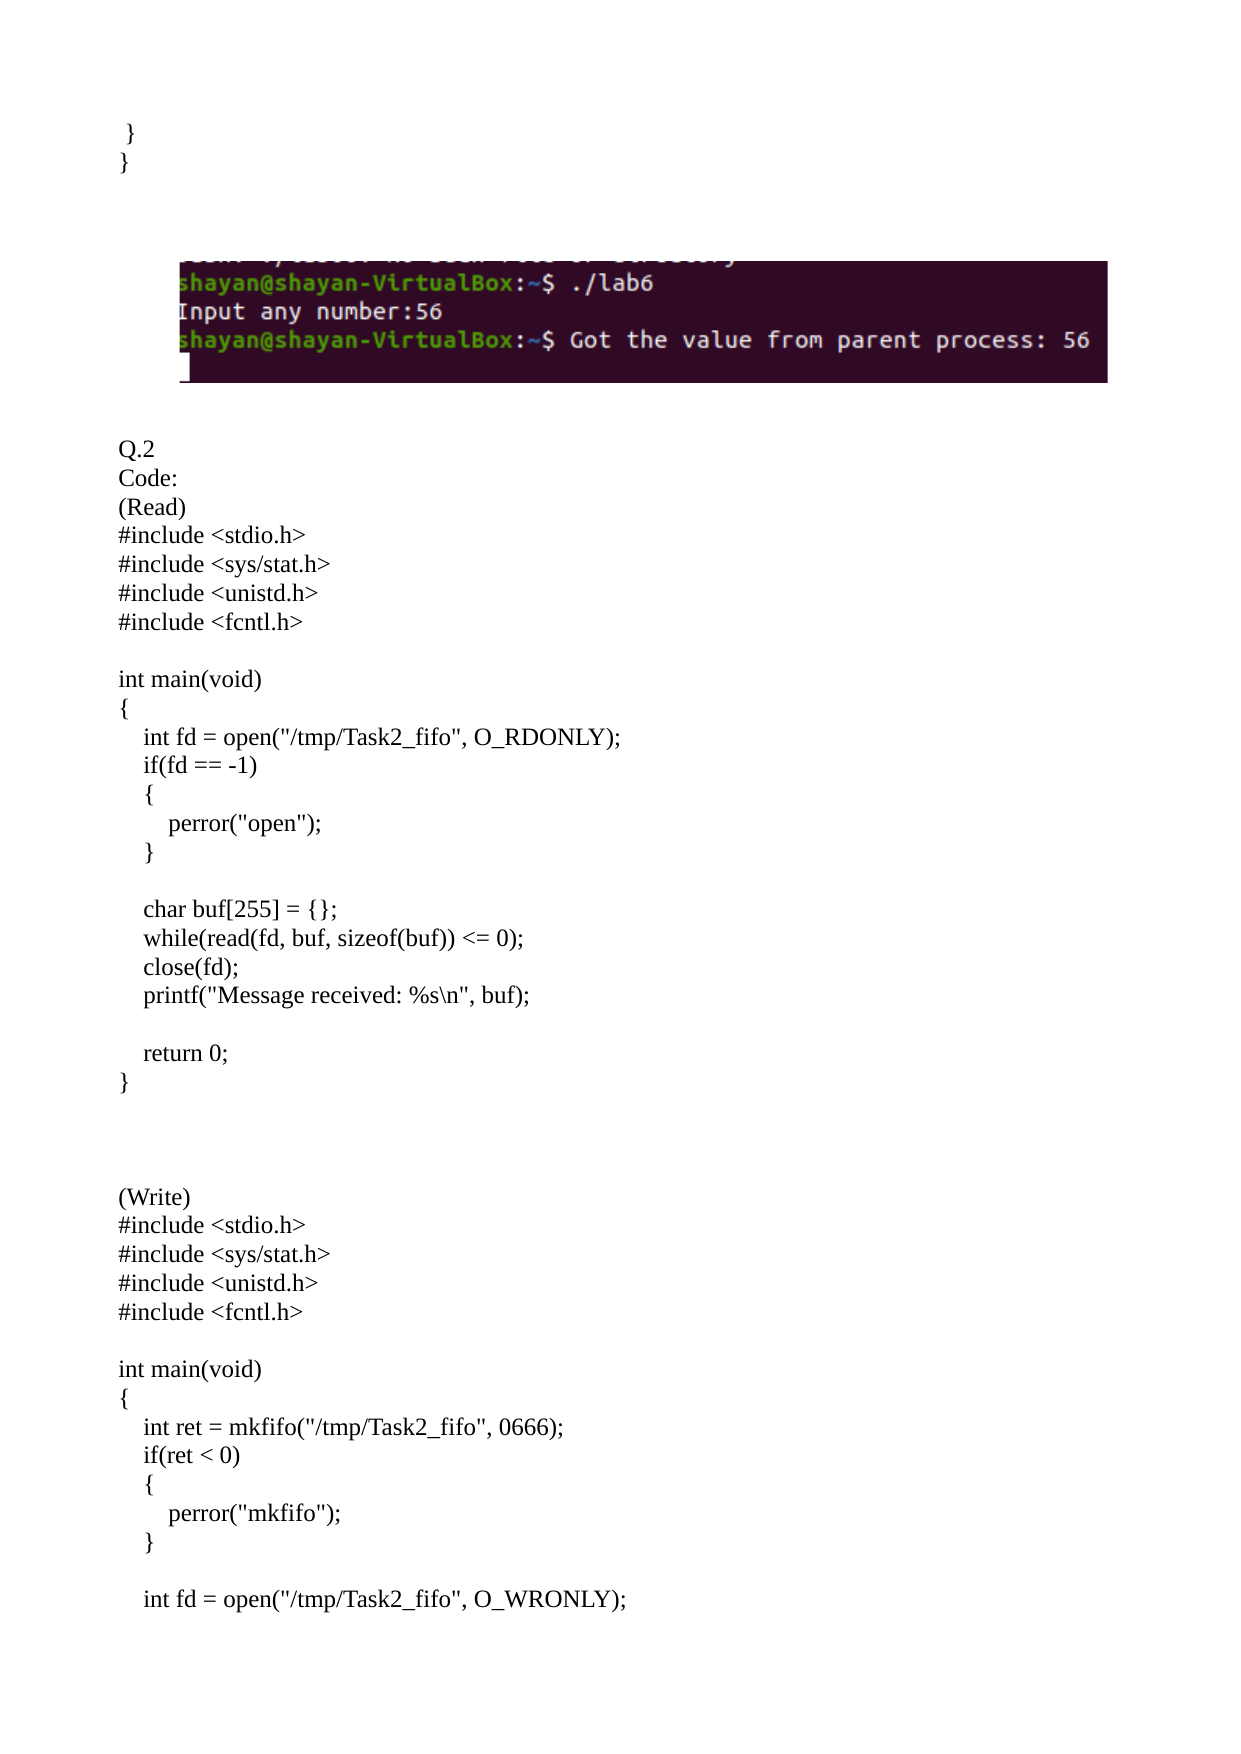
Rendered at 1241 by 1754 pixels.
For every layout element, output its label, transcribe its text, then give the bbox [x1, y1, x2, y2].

text int fd = open("/tmp/Task2_fifo", O_RDONLY); [118, 722, 1122, 751]
text { [118, 1383, 1122, 1412]
text #include <fcntl.h> [118, 607, 1122, 636]
text } [118, 118, 1122, 147]
text return 0; [118, 1038, 1122, 1067]
text } [118, 837, 1122, 866]
text int main(void) [118, 1354, 1122, 1383]
text if(ret < 0) [118, 1441, 1122, 1469]
text Q.2 [118, 434, 1122, 463]
text while(read(fd, buf, sizeof(buf)) <= 0); [118, 923, 1122, 952]
text { [118, 1469, 1122, 1498]
text perror("open"); [118, 808, 1122, 837]
text printf("Message received: %s\n", buf); [118, 981, 1122, 1009]
text #include <stdio.h> [118, 1211, 1122, 1239]
text char buf[255] = {}; [118, 894, 1122, 923]
text #include <fcntl.h> [118, 1297, 1122, 1326]
text if(fd == -1) [118, 751, 1122, 779]
text int fd = open("/tmp/Task2_fifo", O_WRONLY); [118, 1584, 1122, 1613]
text } [118, 1527, 1122, 1556]
text #include <stdio.h> [118, 521, 1122, 549]
text int ret = mkfifo("/tmp/Task2_fifo", 0666); [118, 1412, 1122, 1441]
text { [118, 779, 1122, 808]
text #include <unistd.h> [118, 578, 1122, 607]
text Code: [118, 463, 1122, 492]
text #include <sys/stat.h> [118, 549, 1122, 578]
text { [118, 693, 1122, 722]
text } [118, 147, 1122, 176]
text #include <unistd.h> [118, 1268, 1122, 1297]
text } [118, 1067, 1122, 1096]
text (Write) [118, 1182, 1122, 1211]
text int main(void) [118, 664, 1122, 693]
text perror("mkfifo"); [118, 1498, 1122, 1527]
text #include <sys/stat.h> [118, 1239, 1122, 1268]
text close(fd); [118, 952, 1122, 981]
text (Read) [118, 492, 1122, 521]
